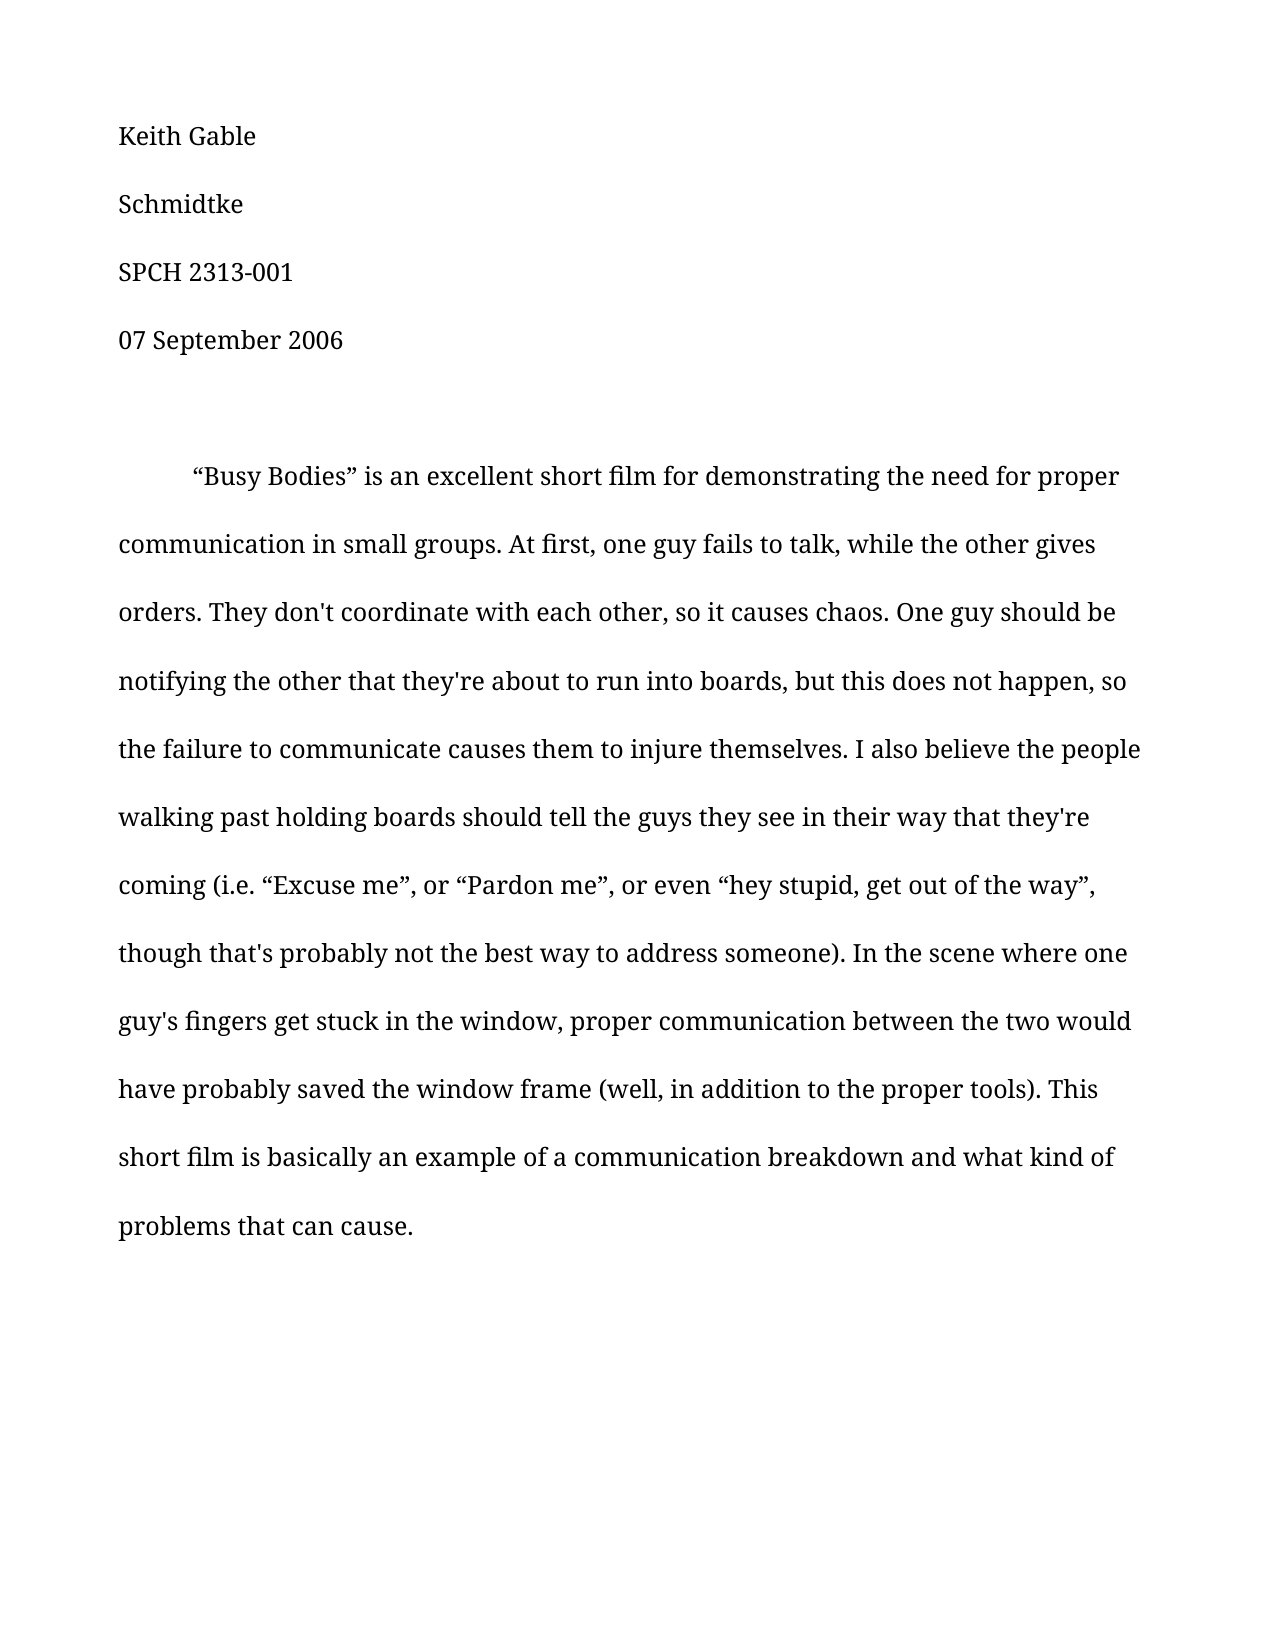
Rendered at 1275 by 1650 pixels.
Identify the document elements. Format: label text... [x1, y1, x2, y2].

text “Busy Bodies” is an excellent short film for demonstrating the need for proper communication in small groups. At first, one guy fails to talk, while the other gives orders. They don't coordinate with each other, so it causes chaos. One guy should be notifying the other that they're about to run into boards, but this does not happen, so the failure to communicate causes them to injure themselves. I also believe the people walking past holding boards should tell the guys they see in their way that they're coming (i.e. “Excuse me”, or “Pardon me”, or even “hey stupid, get out of the way”, though that's probably not the best way to address someone). In the scene where one guy's fingers get stuck in the window, proper communication between the two would have probably saved the window frame (well, in addition to the proper tools). This short film is basically an example of a communication breakdown and what kind of problems that can cause. [118, 459, 1157, 1242]
text Keith Gable [118, 118, 1157, 152]
text 07 September 2006 [118, 322, 1157, 357]
text SPCH 2313-001 [118, 254, 1157, 288]
text Schmidtke [118, 186, 1157, 220]
